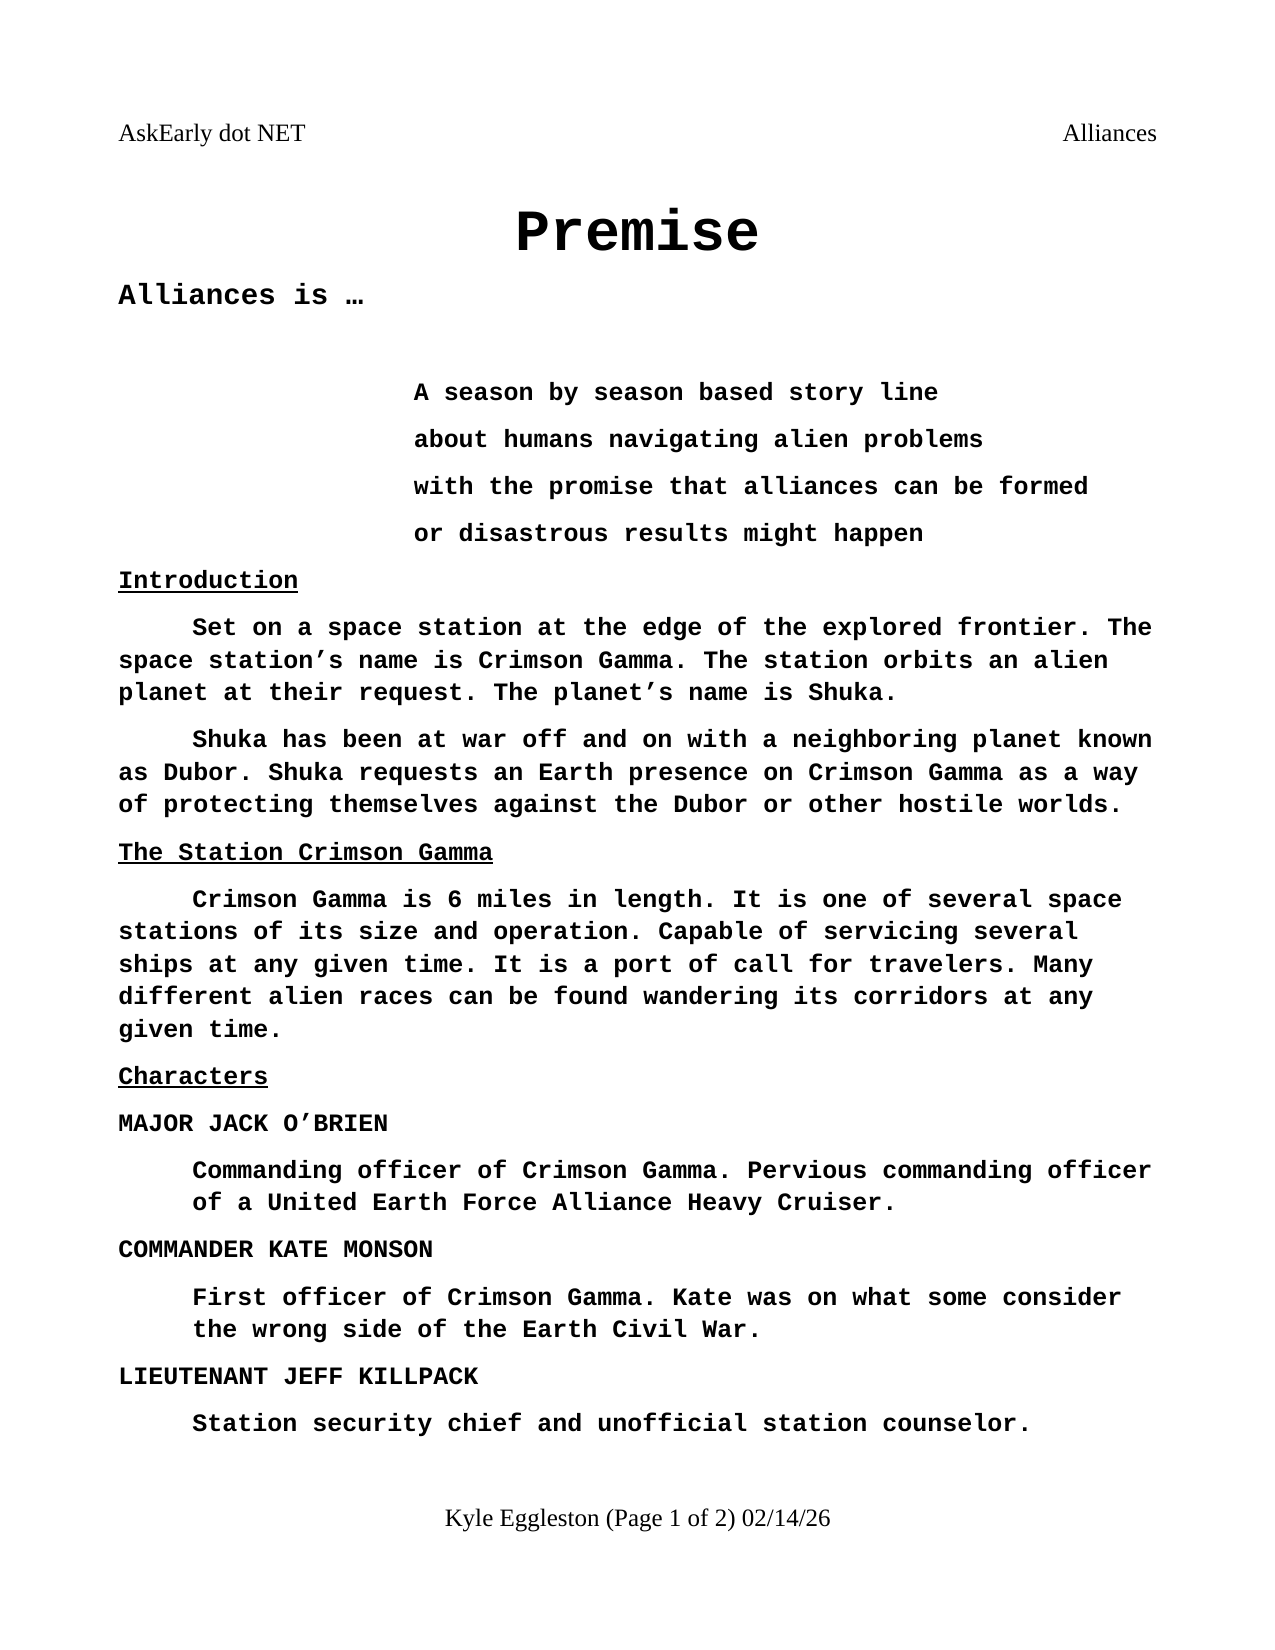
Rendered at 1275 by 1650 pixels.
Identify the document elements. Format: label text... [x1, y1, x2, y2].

text with the promise that alliances can be formed [413, 474, 1157, 502]
text The Station Crimson Gamma [118, 839, 1157, 867]
text Introduction [118, 568, 1157, 596]
text First officer of Crimson Gamma. Kate was on what some consider the wrong side of the Earth Civil War. [192, 1284, 1157, 1345]
text A season by season based story line [413, 379, 1157, 408]
text Set on a space station at the edge of the explored frontier. The space station’s name is Crimson Gamma. The station orbits an alien planet at their request. The planet’s name is Shuka. [118, 615, 1157, 708]
title Premise [118, 201, 1157, 267]
text Commanding officer of Crimson Gamma. Pervious commanding officer of a United Earth Force Alliance Heavy Cruiser. [192, 1157, 1157, 1218]
text MAJOR JACK O’BRIEN [118, 1110, 1157, 1139]
text or disastrous results might happen [413, 521, 1157, 549]
text LIEUTENANT JEFF KILLPACK [118, 1364, 1157, 1392]
text about humans navigating alien problems [413, 427, 1157, 455]
text Alliances is … [118, 280, 1157, 313]
text Crimson Gamma is 6 miles in length. It is one of several space stations of its size and operation. Capable of servicing several ships at any given time. It is a port of call for travelers. Many different alien races can be found wandering its corridors at any given time. [118, 886, 1157, 1044]
text Station security chief and unofficial station counselor. [192, 1411, 1157, 1439]
text Shuka has been at war off and on with a neighboring planet known as Dubor. Shuka requests an Earth presence on Crimson Gamma as a way of protecting themselves against the Dubor or other hostile worlds. [118, 727, 1157, 820]
text Characters [118, 1063, 1157, 1092]
text COMMANDER KATE MONSON [118, 1237, 1157, 1265]
